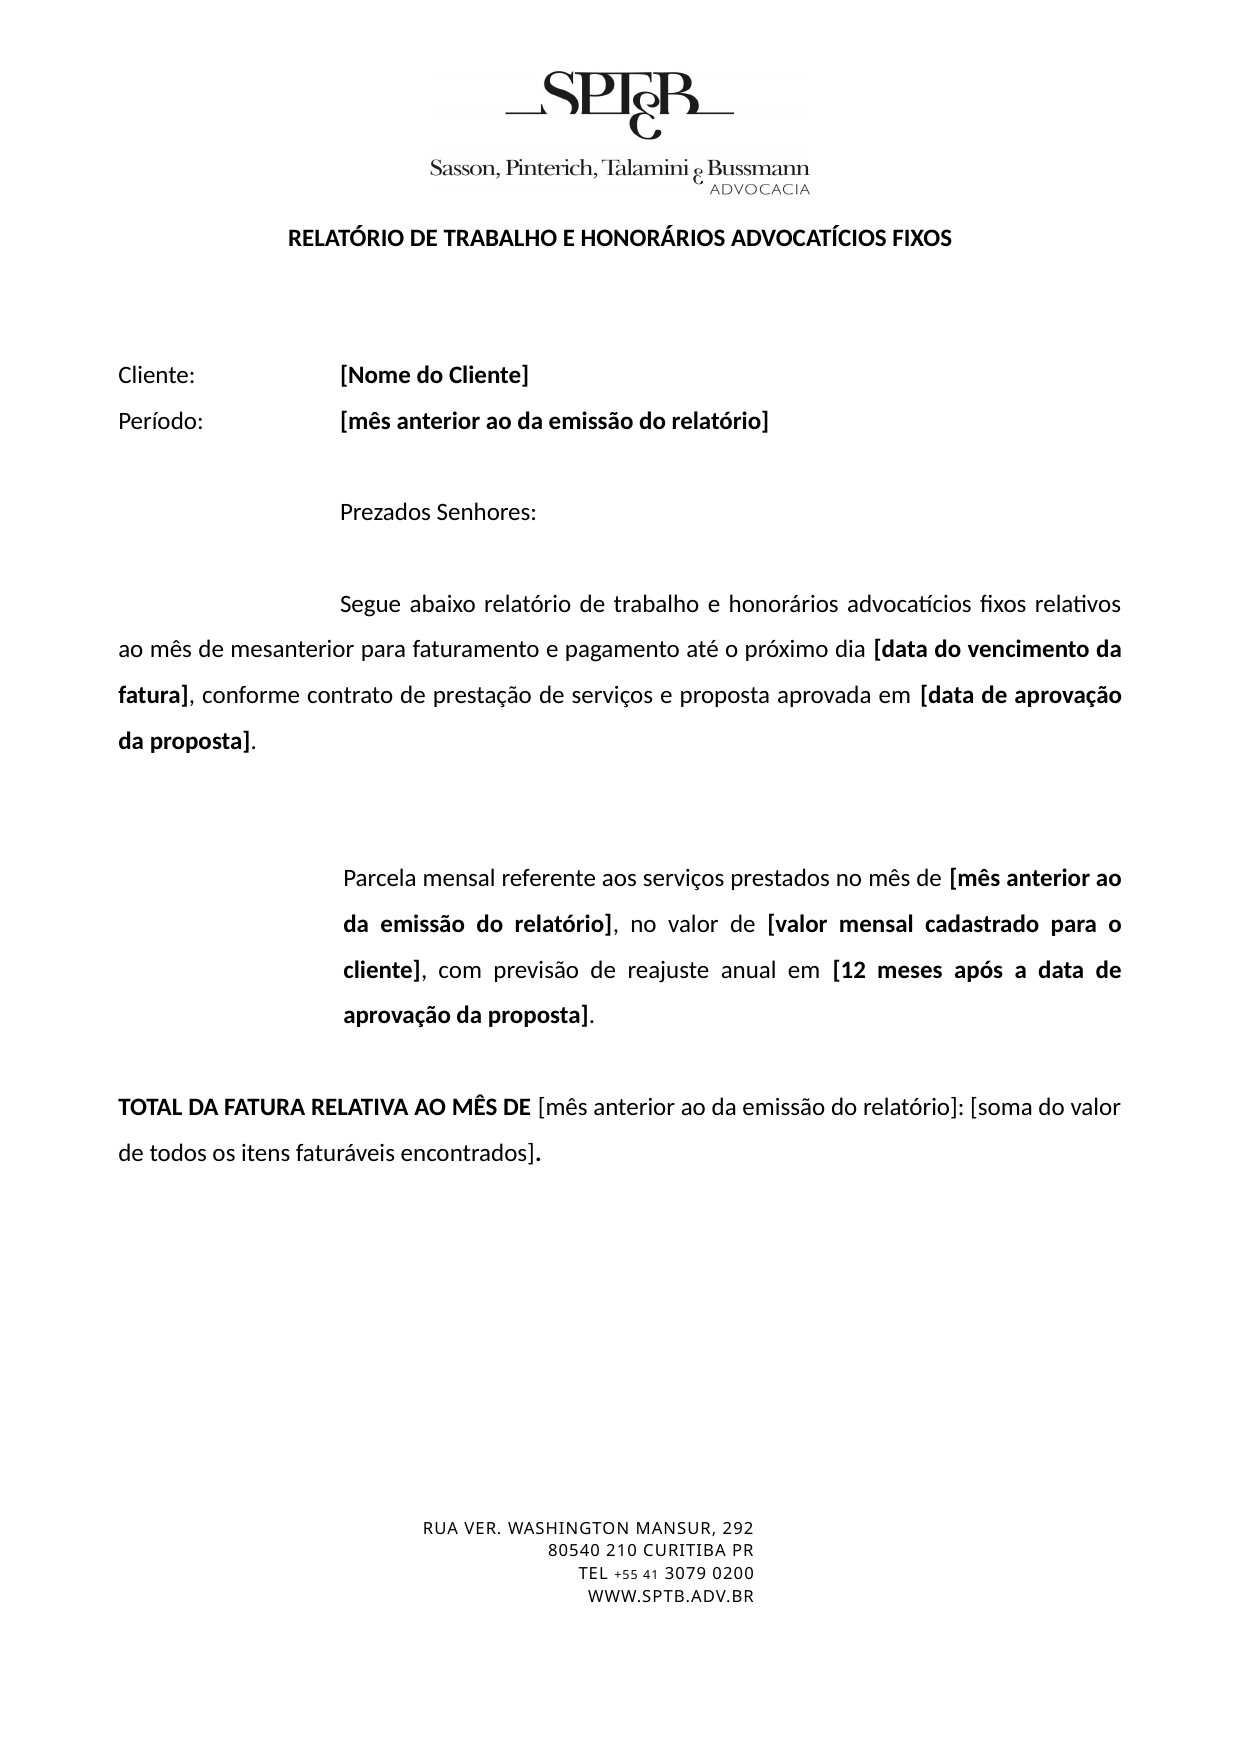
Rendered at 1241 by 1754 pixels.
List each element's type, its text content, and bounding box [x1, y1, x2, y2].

text TOTAL DA FATURA RELATIVA AO MÊS DE [mês anterior ao da emissão do relatório]: [soma do valor de todos os itens faturáveis encontrados]. [118, 1091, 1122, 1167]
picture [429, 70, 811, 195]
text Período: [mês anterior ao da emissão do relatório] [118, 405, 1122, 436]
text RELATÓRIO DE TRABALHO E HONORÁRIOS ADVOCATÍCIOS FIXOS [118, 222, 1122, 253]
text Segue abaixo relatório de trabalho e honorários advocatícios fixos relativos ao mês de mesanterior para faturamento e pagamento até o próximo dia [data do vencimento da fatura], conforme contrato de prestação de serviços e proposta aprovada em [data de aprovação da proposta]. [118, 588, 1122, 756]
text Cliente: [Nome do Cliente] [118, 359, 1122, 390]
text Parcela mensal referente aos serviços prestados no mês de [mês anterior ao da emissão do relatório], no valor de [valor mensal cadastrado para o cliente], com previsão de reajuste anual em [12 meses após a data de aprovação da proposta]. [343, 862, 1122, 1030]
text Prezados Senhores: [118, 496, 1122, 527]
